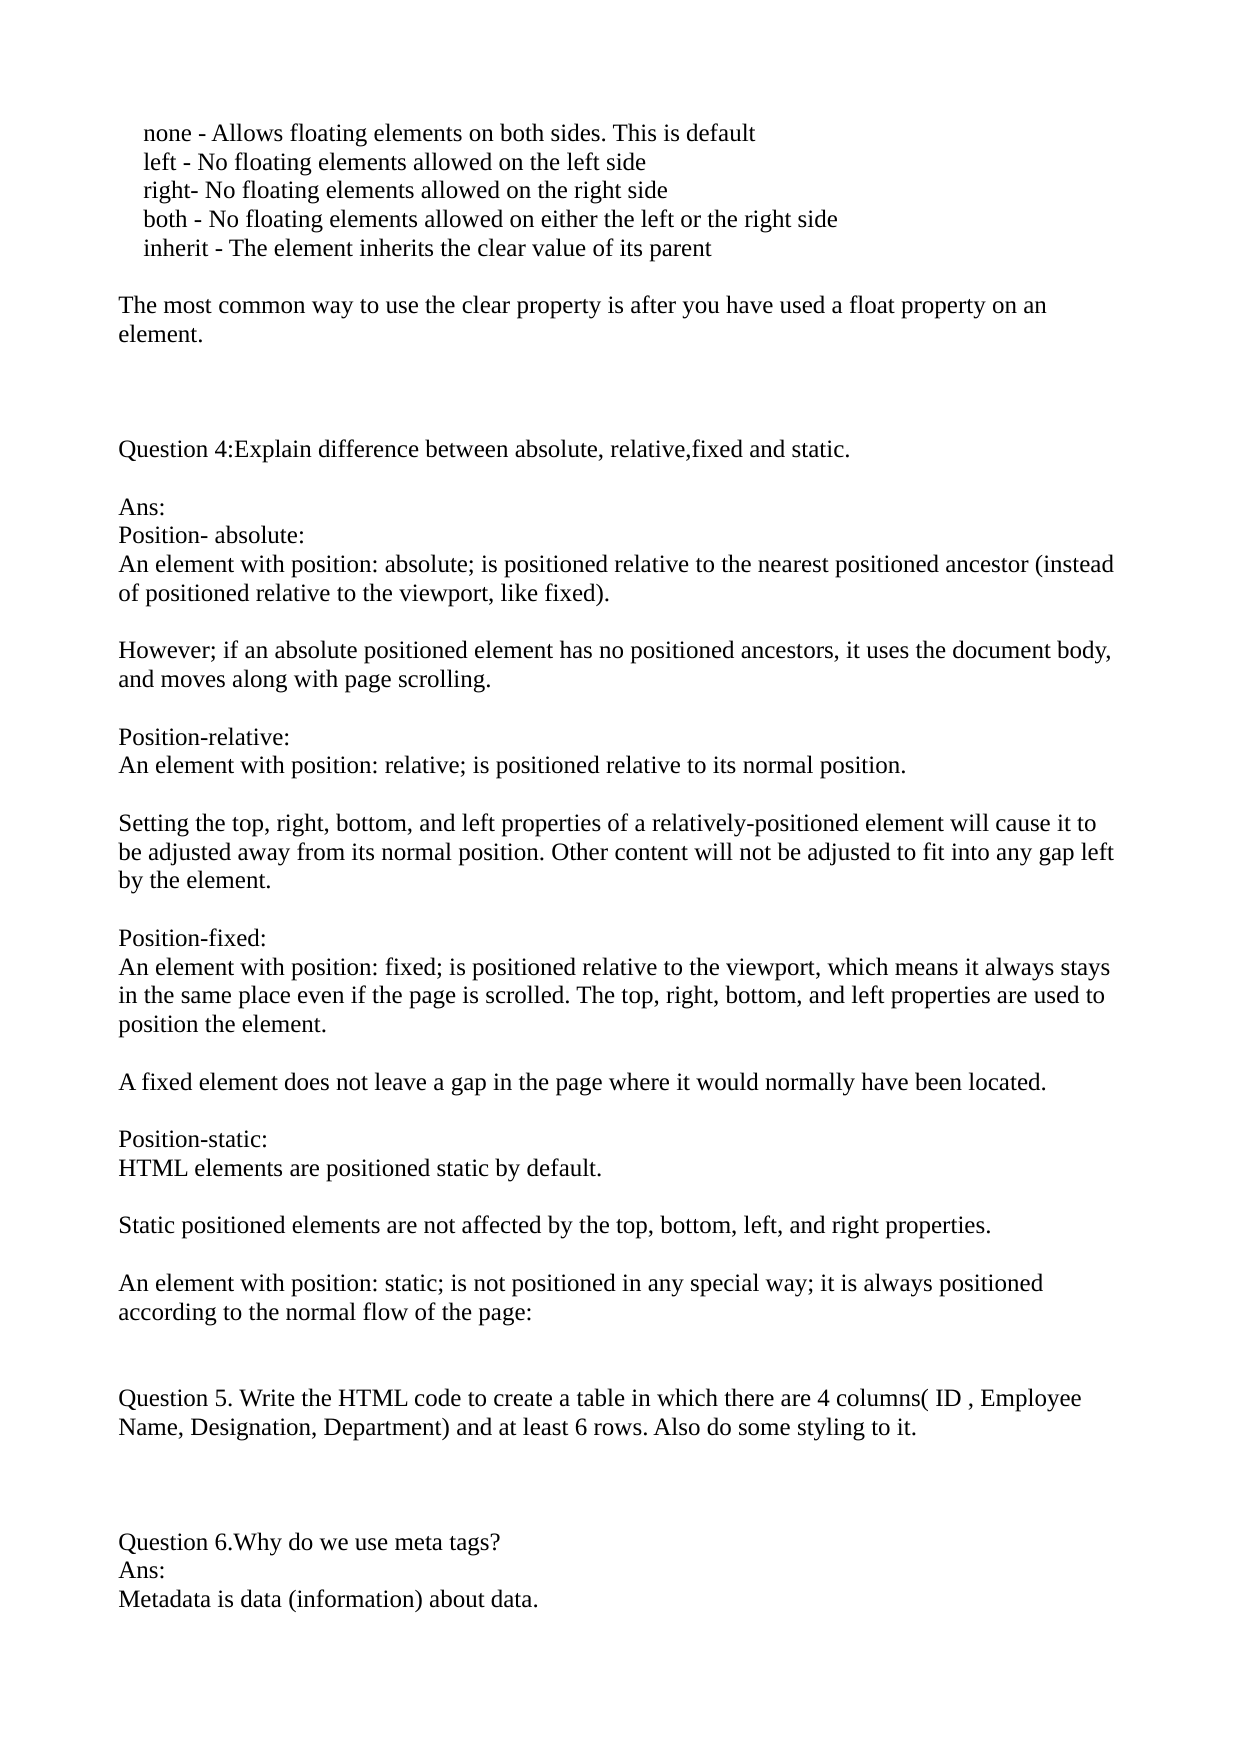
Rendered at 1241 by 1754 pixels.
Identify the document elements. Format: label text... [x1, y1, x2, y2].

text Question 6.Why do we use meta tags? [118, 1527, 1122, 1556]
text An element with position: static; is not positioned in any special way; it is always positioned according to the normal flow of the page: [118, 1268, 1122, 1326]
text inherit - The element inherits the clear value of its parent [118, 233, 1122, 262]
text Metadata is data (information) about data. [118, 1584, 1122, 1613]
text Position- absolute: [118, 521, 1122, 549]
text Setting the top, right, bottom, and left properties of a relatively-positioned element will cause it to be adjusted away from its normal position. Other content will not be adjusted to fit into any gap left by the element. [118, 808, 1122, 894]
text However; if an absolute positioned element has no positioned ancestors, it uses the document body, and moves along with page scrolling. [118, 636, 1122, 693]
text Ans: [118, 492, 1122, 521]
text An element with position: relative; is positioned relative to its normal position. [118, 751, 1122, 779]
text both - No floating elements allowed on either the left or the right side [118, 204, 1122, 233]
text Question 4:Explain difference between absolute, relative,fixed and static. [118, 434, 1122, 463]
text The most common way to use the clear property is after you have used a float property on an element. [118, 291, 1122, 348]
text Position-fixed: [118, 923, 1122, 952]
text HTML elements are positioned static by default. [118, 1153, 1122, 1182]
text Static positioned elements are not affected by the top, bottom, left, and right properties. [118, 1211, 1122, 1239]
text Ans: [118, 1556, 1122, 1584]
text Position-static: [118, 1124, 1122, 1153]
text An element with position: absolute; is positioned relative to the nearest positioned ancestor (instead of positioned relative to the viewport, like fixed). [118, 549, 1122, 607]
text A fixed element does not leave a gap in the page where it would normally have been located. [118, 1067, 1122, 1096]
text none - Allows floating elements on both sides. This is default [118, 118, 1122, 147]
text An element with position: fixed; is positioned relative to the viewport, which means it always stays in the same place even if the page is scrolled. The top, right, bottom, and left properties are used to position the element. [118, 952, 1122, 1038]
text right- No floating elements allowed on the right side [118, 176, 1122, 204]
text Question 5. Write the HTML code to create a table in which there are 4 columns( ID , Employee Name, Designation, Department) and at least 6 rows. Also do some styling to it. [118, 1383, 1122, 1441]
text left - No floating elements allowed on the left side [118, 147, 1122, 176]
text Position-relative: [118, 722, 1122, 751]
